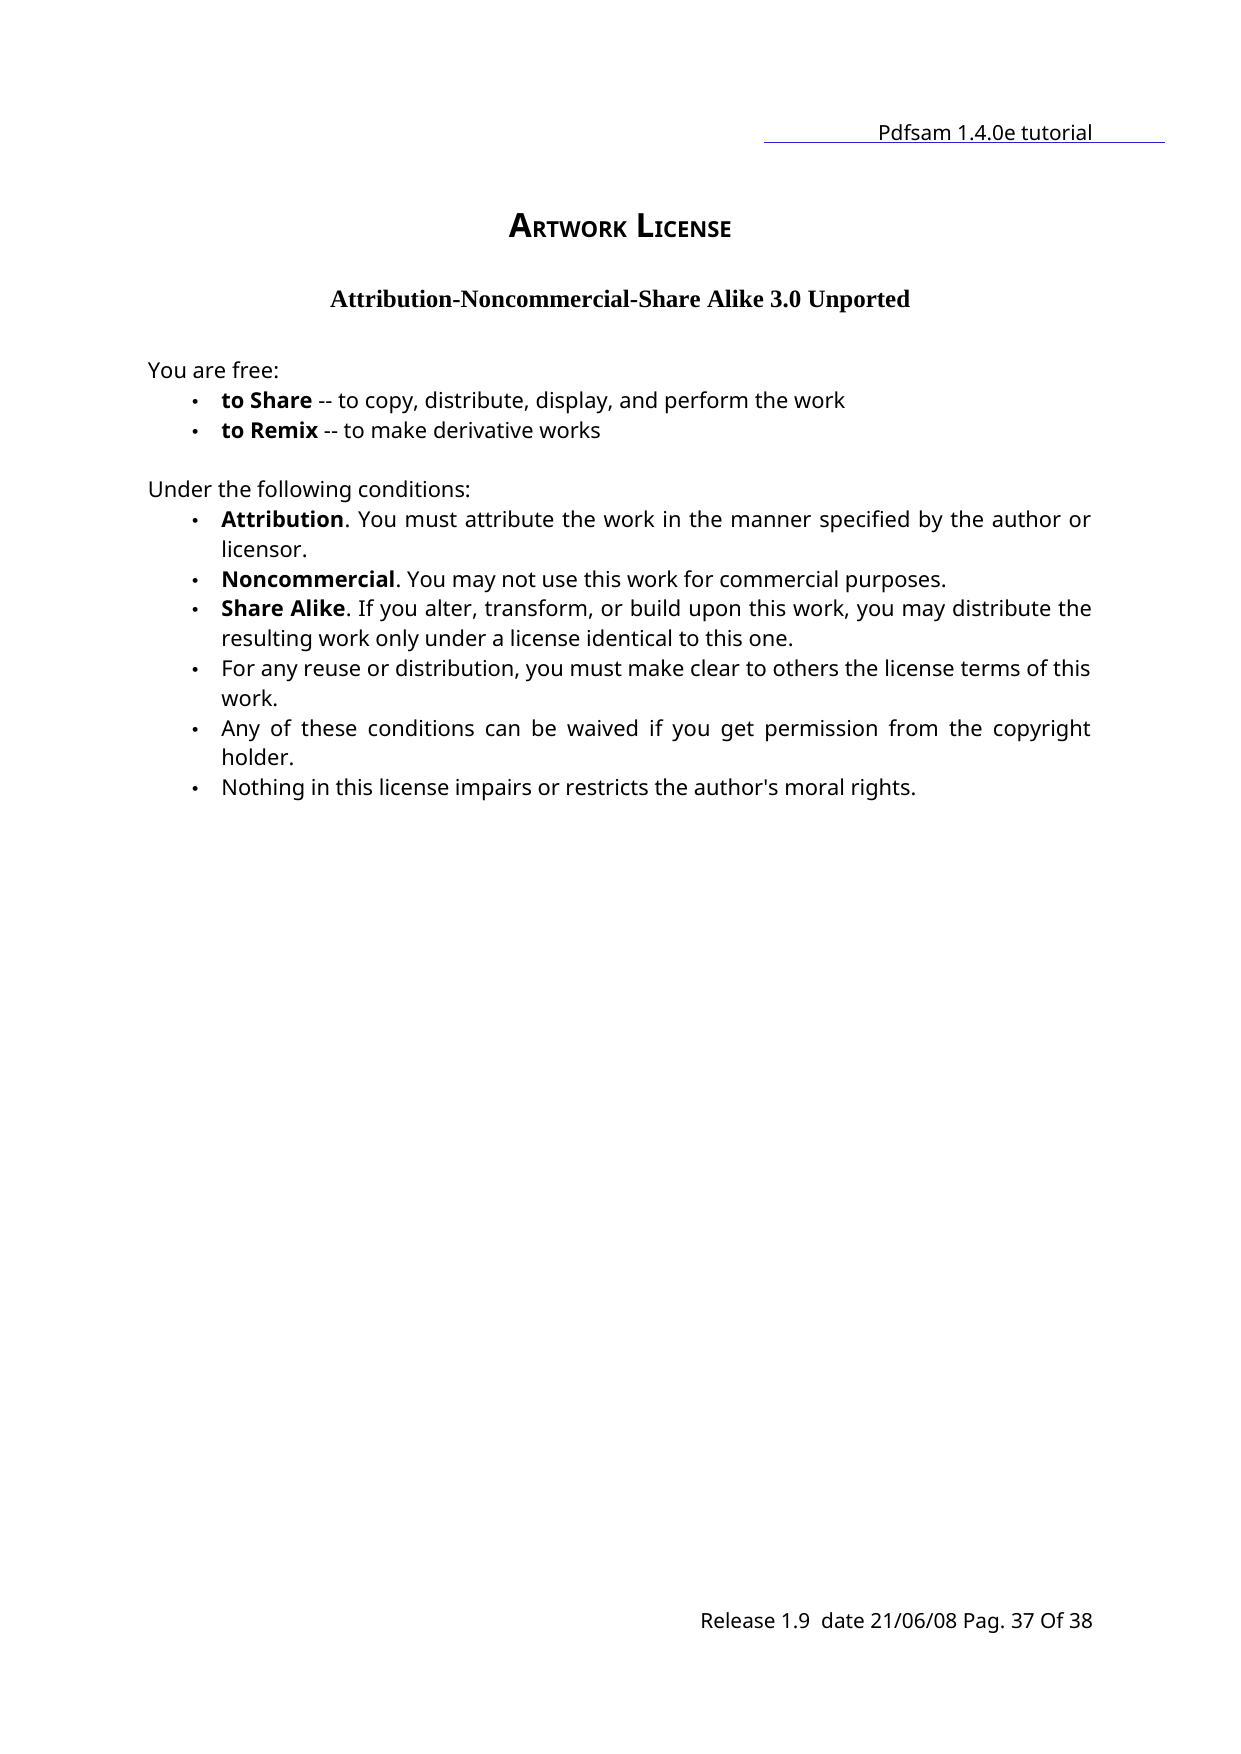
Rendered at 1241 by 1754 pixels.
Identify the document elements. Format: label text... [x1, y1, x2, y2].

list For any reuse or distribution, you must make clear to others the license terms of this work. [192, 653, 1093, 712]
list Noncommercial. You may not use this work for commercial purposes. [192, 563, 1093, 593]
text Artwork License [148, 202, 1093, 247]
subtitle Attribution-Noncommercial-Share Alike 3.0 Unported [148, 285, 1093, 313]
list Nothing in this license impairs or restricts the author's moral rights. [192, 772, 1093, 802]
list to Share -- to copy, distribute, display, and perform the work [192, 385, 1093, 414]
list Share Alike. If you alter, transform, or build upon this work, you may distribute the resulting work only under a license identical to this one. [192, 593, 1093, 653]
list to Remix -- to make derivative works [192, 414, 1093, 444]
text Under the following conditions: [148, 474, 1093, 504]
text You are free: [148, 355, 1093, 385]
list Attribution. You must attribute the work in the manner specified by the author or licensor. [192, 504, 1093, 563]
list Any of these conditions can be waived if you get permission from the copyright holder. [192, 712, 1093, 772]
